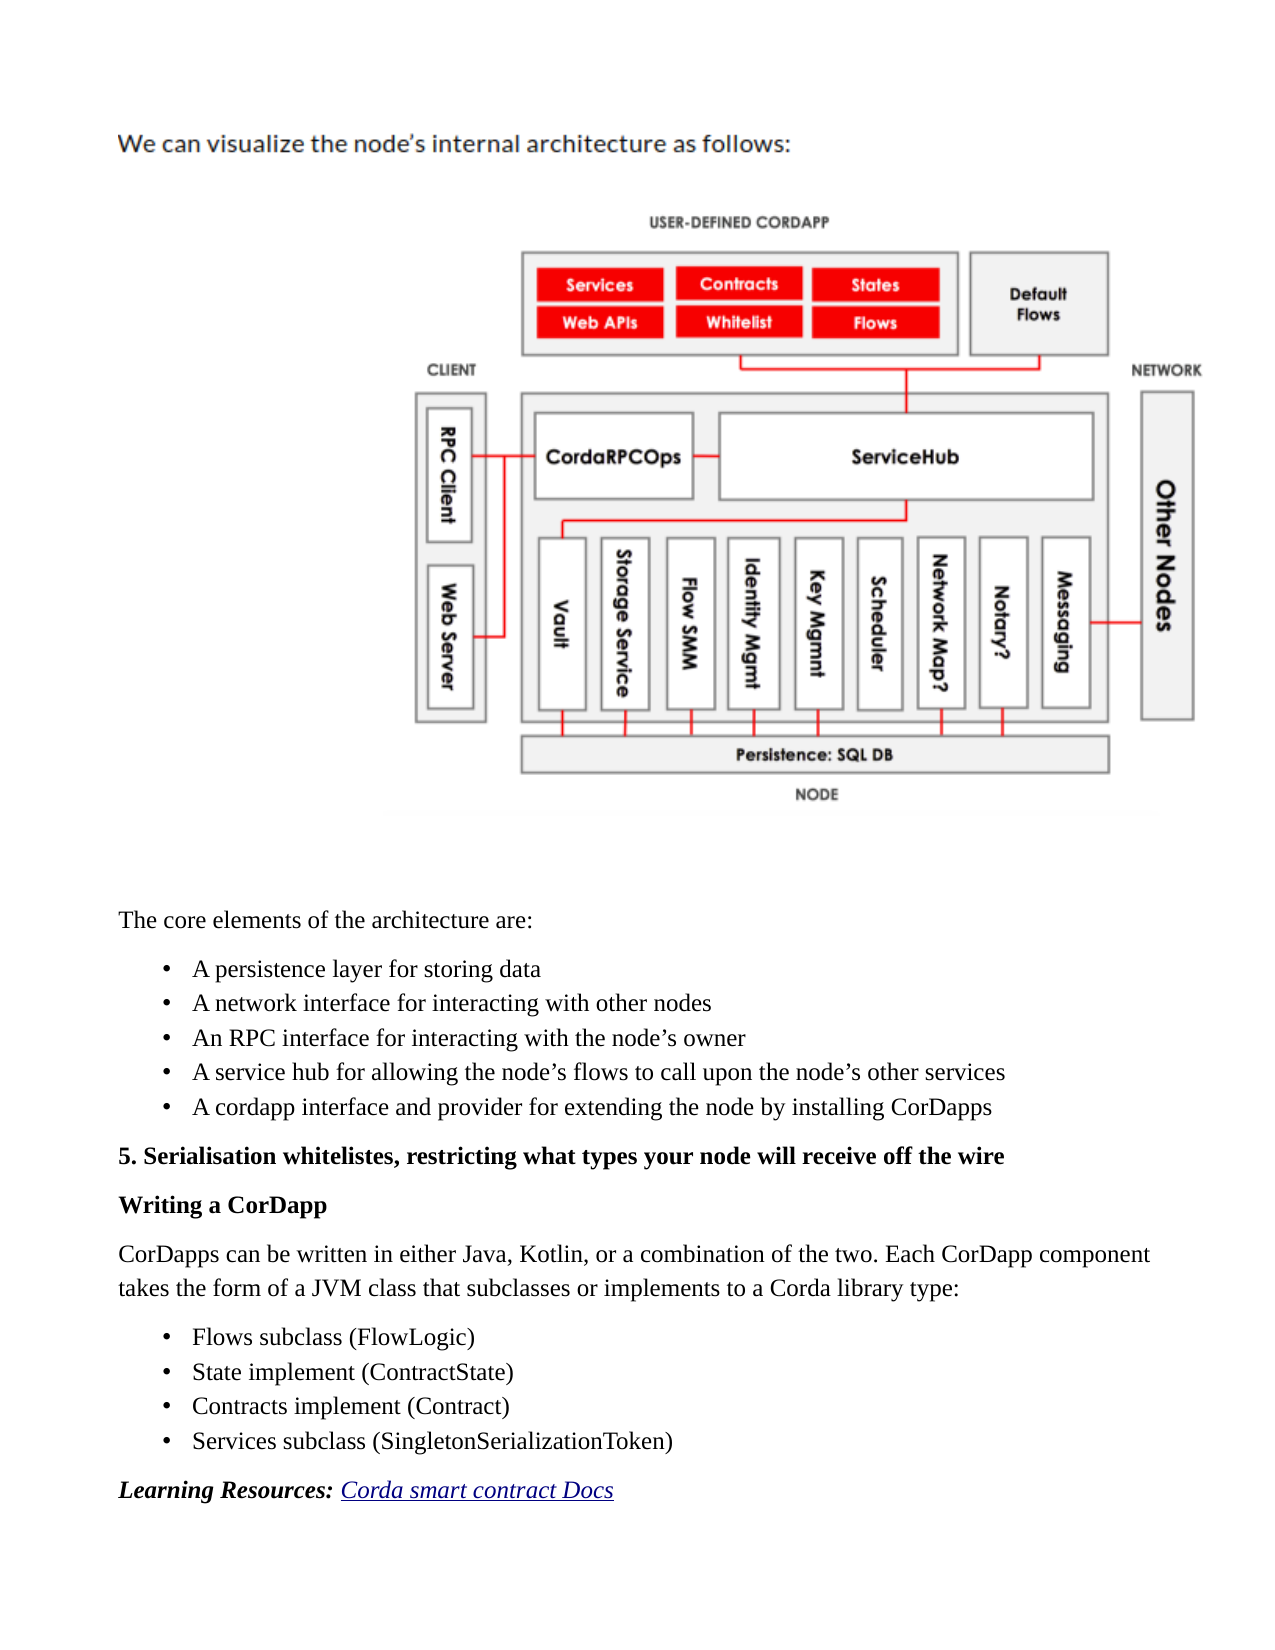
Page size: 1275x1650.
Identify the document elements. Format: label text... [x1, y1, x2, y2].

text Writing a CorDapp [118, 1190, 1157, 1218]
text Learning Resources: Corda smart contract Docs [118, 1475, 1157, 1504]
text CorDapps can be written in either Java, Kotlin, or a combination of the two. Each CorDapp component takes the form of a JVM class that subclasses or implements to a Corda library type: [118, 1239, 1157, 1302]
list A network interface for interacting with other nodes [162, 988, 1157, 1017]
list State implement (ContractState) [162, 1357, 1157, 1386]
list Contracts implement (Contract) [162, 1391, 1157, 1420]
list Services subclass (SingletonSerializationToken) [162, 1426, 1157, 1454]
list A persistence layer for storing data [162, 954, 1157, 982]
text 5. Serialisation whitelistes, restricting what types your node will receive off the wire [118, 1141, 1157, 1169]
list An RPC interface for interacting with the node’s owner [162, 1023, 1157, 1051]
text The core elements of the architecture are: [118, 905, 1157, 933]
list Flows subclass (FlowLogic) [162, 1322, 1157, 1351]
list A cordapp interface and provider for extending the node by installing CorDapps [162, 1092, 1157, 1120]
picture [118, 118, 1275, 836]
list A service hub for allowing the node’s flows to call upon the node’s other services [162, 1057, 1157, 1086]
